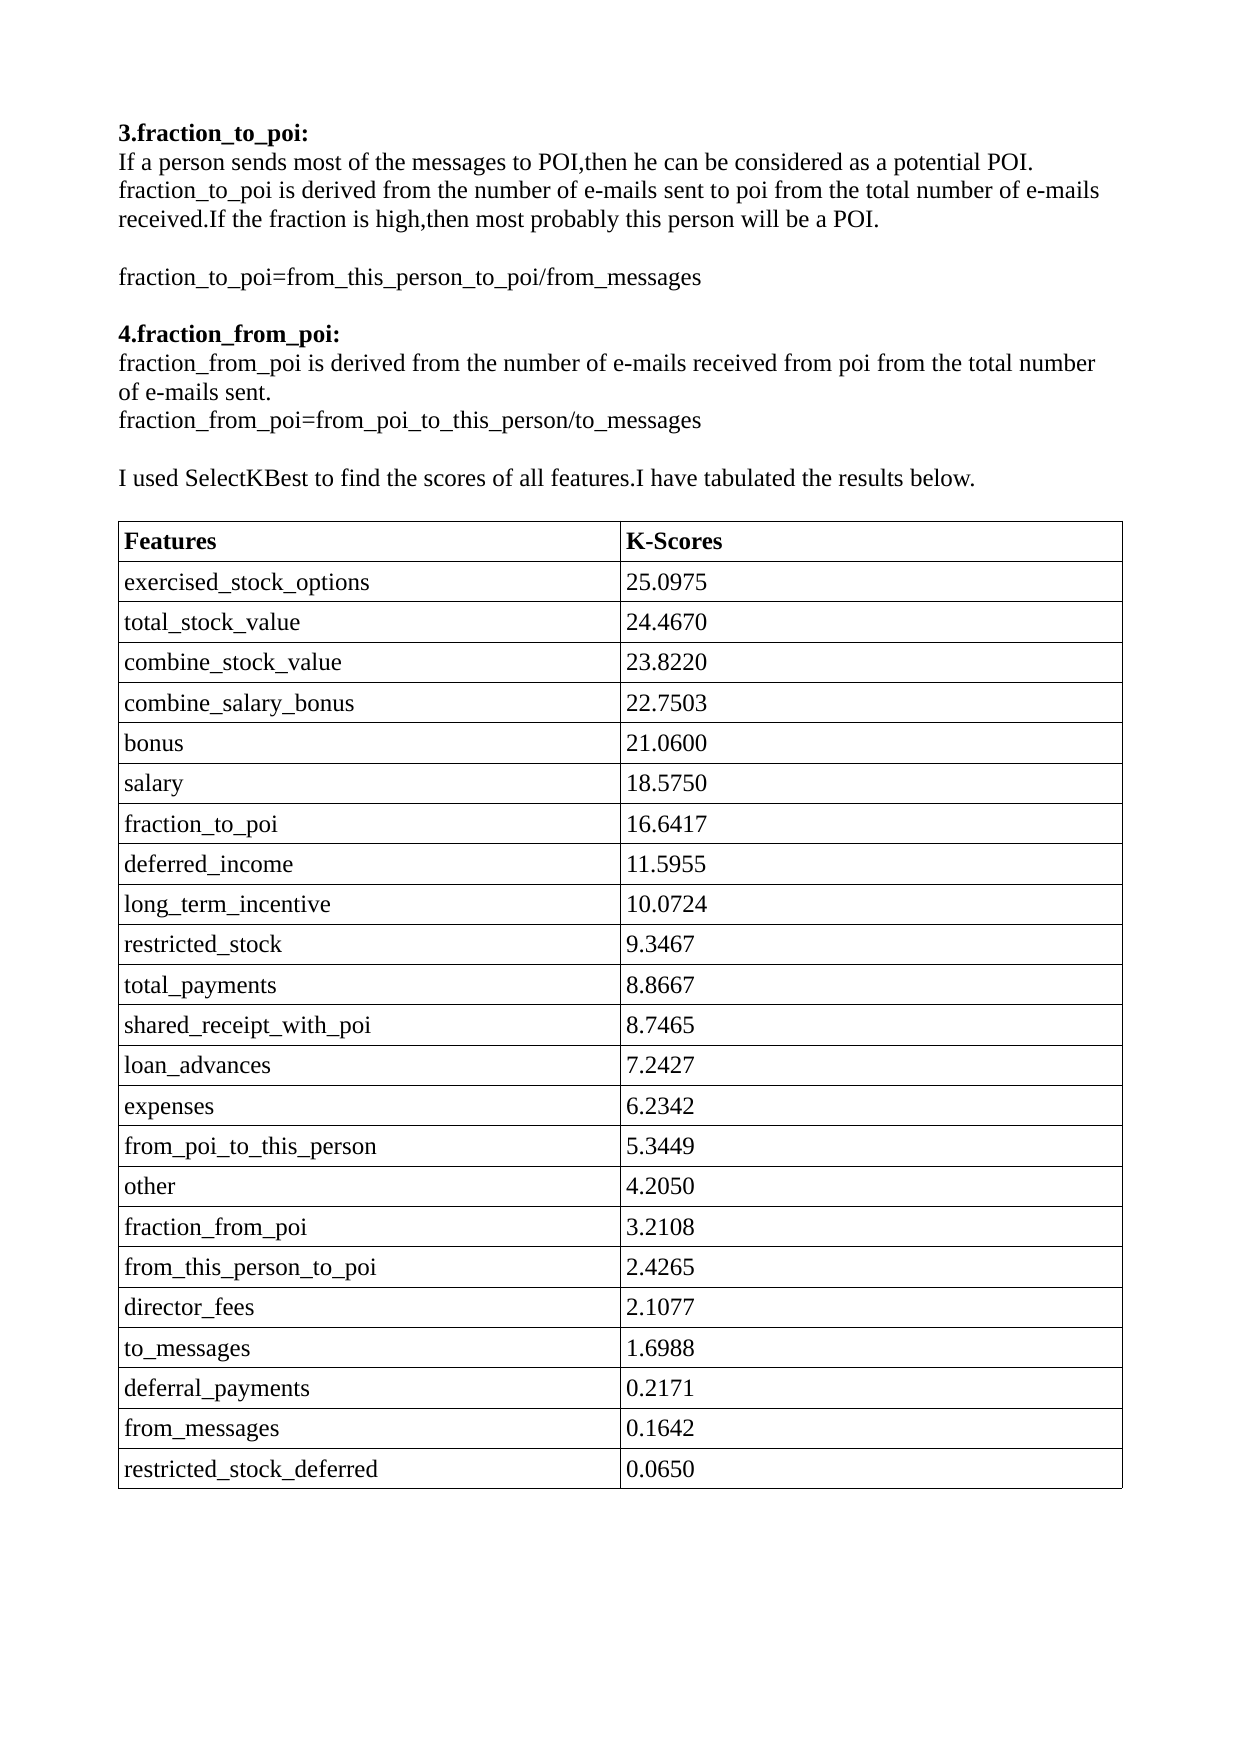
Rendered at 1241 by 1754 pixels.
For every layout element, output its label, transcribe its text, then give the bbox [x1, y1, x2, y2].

table_cell long_term_incentive [119, 885, 620, 924]
table_cell 24.4670 [621, 602, 1122, 642]
text If a person sends most of the messages to POI,then he can be considered as a potential POI. [118, 147, 1122, 176]
table_cell fraction_to_poi [119, 804, 620, 843]
table_cell from_this_person_to_poi [119, 1247, 620, 1287]
table_cell 11.5955 [621, 844, 1122, 883]
table_cell loan_advances [119, 1046, 620, 1085]
table_cell fraction_from_poi [119, 1207, 620, 1246]
table_cell 0.2171 [621, 1368, 1122, 1407]
text 3.fraction_to_poi: [118, 118, 1122, 147]
text 4.fraction_from_poi: [118, 319, 1122, 348]
table_cell 4.2050 [621, 1167, 1122, 1206]
table_cell 1.6988 [621, 1328, 1122, 1367]
table_cell 0.1642 [621, 1409, 1122, 1448]
table_cell salary [119, 764, 620, 803]
table_cell director_fees [119, 1288, 620, 1327]
table_cell exercised_stock_options [119, 562, 620, 601]
table_cell 2.4265 [621, 1247, 1122, 1287]
table_cell 25.0975 [621, 562, 1122, 601]
table_cell 16.6417 [621, 804, 1122, 843]
table_cell from_messages [119, 1409, 620, 1448]
table_cell 0.0650 [621, 1449, 1122, 1488]
text fraction_to_poi=from_this_person_to_poi/from_messages [118, 262, 1122, 291]
table_cell 21.0600 [621, 723, 1122, 762]
table_cell total_stock_value [119, 602, 620, 642]
table_cell other [119, 1167, 620, 1206]
text fraction_from_poi=from_poi_to_this_person/to_messages [118, 406, 1122, 434]
table_cell 10.0724 [621, 885, 1122, 924]
table_cell total_payments [119, 965, 620, 1004]
table_header Features [119, 522, 620, 561]
table_cell from_poi_to_this_person [119, 1126, 620, 1166]
text fraction_to_poi is derived from the number of e-mails sent to poi from the total number of e-mails received.If the fraction is high,then most probably this person will be a POI. [118, 176, 1122, 233]
table_header K-Scores [621, 522, 1122, 561]
text fraction_from_poi is derived from the number of e-mails received from poi from the total number of e-mails sent. [118, 348, 1122, 406]
table_cell expenses [119, 1086, 620, 1125]
table_cell 18.5750 [621, 764, 1122, 803]
table_cell combine_stock_value [119, 643, 620, 682]
table_cell to_messages [119, 1328, 620, 1367]
table_cell 23.8220 [621, 643, 1122, 682]
table_cell 8.8667 [621, 965, 1122, 1004]
table_cell deferral_payments [119, 1368, 620, 1407]
text I used SelectKBest to find the scores of all features.I have tabulated the results below. [118, 463, 1122, 492]
table_cell 6.2342 [621, 1086, 1122, 1125]
table_cell 2.1077 [621, 1288, 1122, 1327]
table_cell 7.2427 [621, 1046, 1122, 1085]
table_cell 3.2108 [621, 1207, 1122, 1246]
table_cell 9.3467 [621, 925, 1122, 964]
table_cell combine_salary_bonus [119, 683, 620, 722]
table_cell shared_receipt_with_poi [119, 1005, 620, 1045]
table_cell restricted_stock_deferred [119, 1449, 620, 1488]
table_cell restricted_stock [119, 925, 620, 964]
table_cell bonus [119, 723, 620, 762]
table_cell 5.3449 [621, 1126, 1122, 1166]
table_cell 22.7503 [621, 683, 1122, 722]
table_cell deferred_income [119, 844, 620, 883]
table_cell 8.7465 [621, 1005, 1122, 1045]
